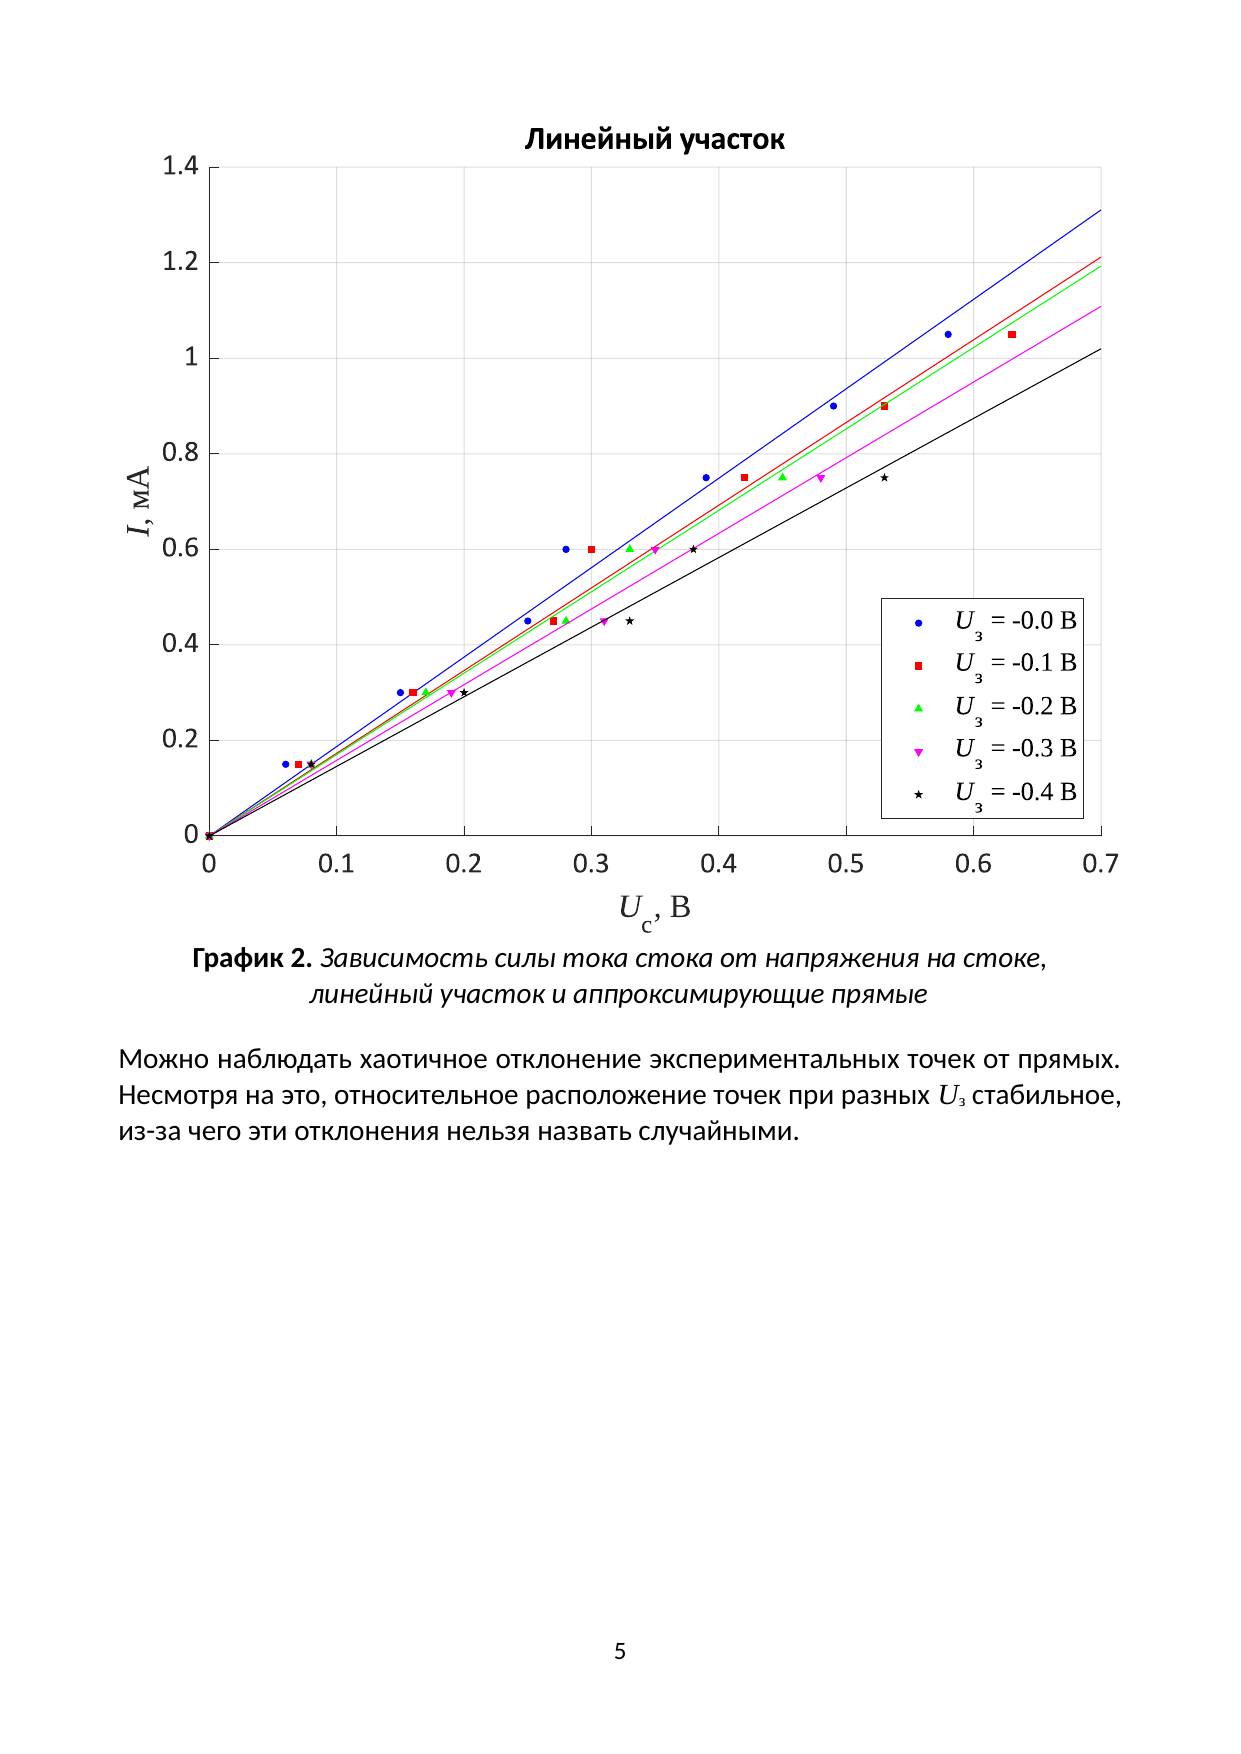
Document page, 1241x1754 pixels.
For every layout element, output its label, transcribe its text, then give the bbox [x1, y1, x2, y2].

text График 2. Зависимость силы тока стока от напряжения на стоке, линейный участок и аппроксимирующие прямые [118, 939, 1122, 1011]
text Можно наблюдать хаотичное отклонение экспериментальных точек от прямых. Несмотря на это, относительное расположение точек при разных Uз стабильное, из-за чего эти отклонения нельзя назвать случайными. [118, 1040, 1122, 1147]
